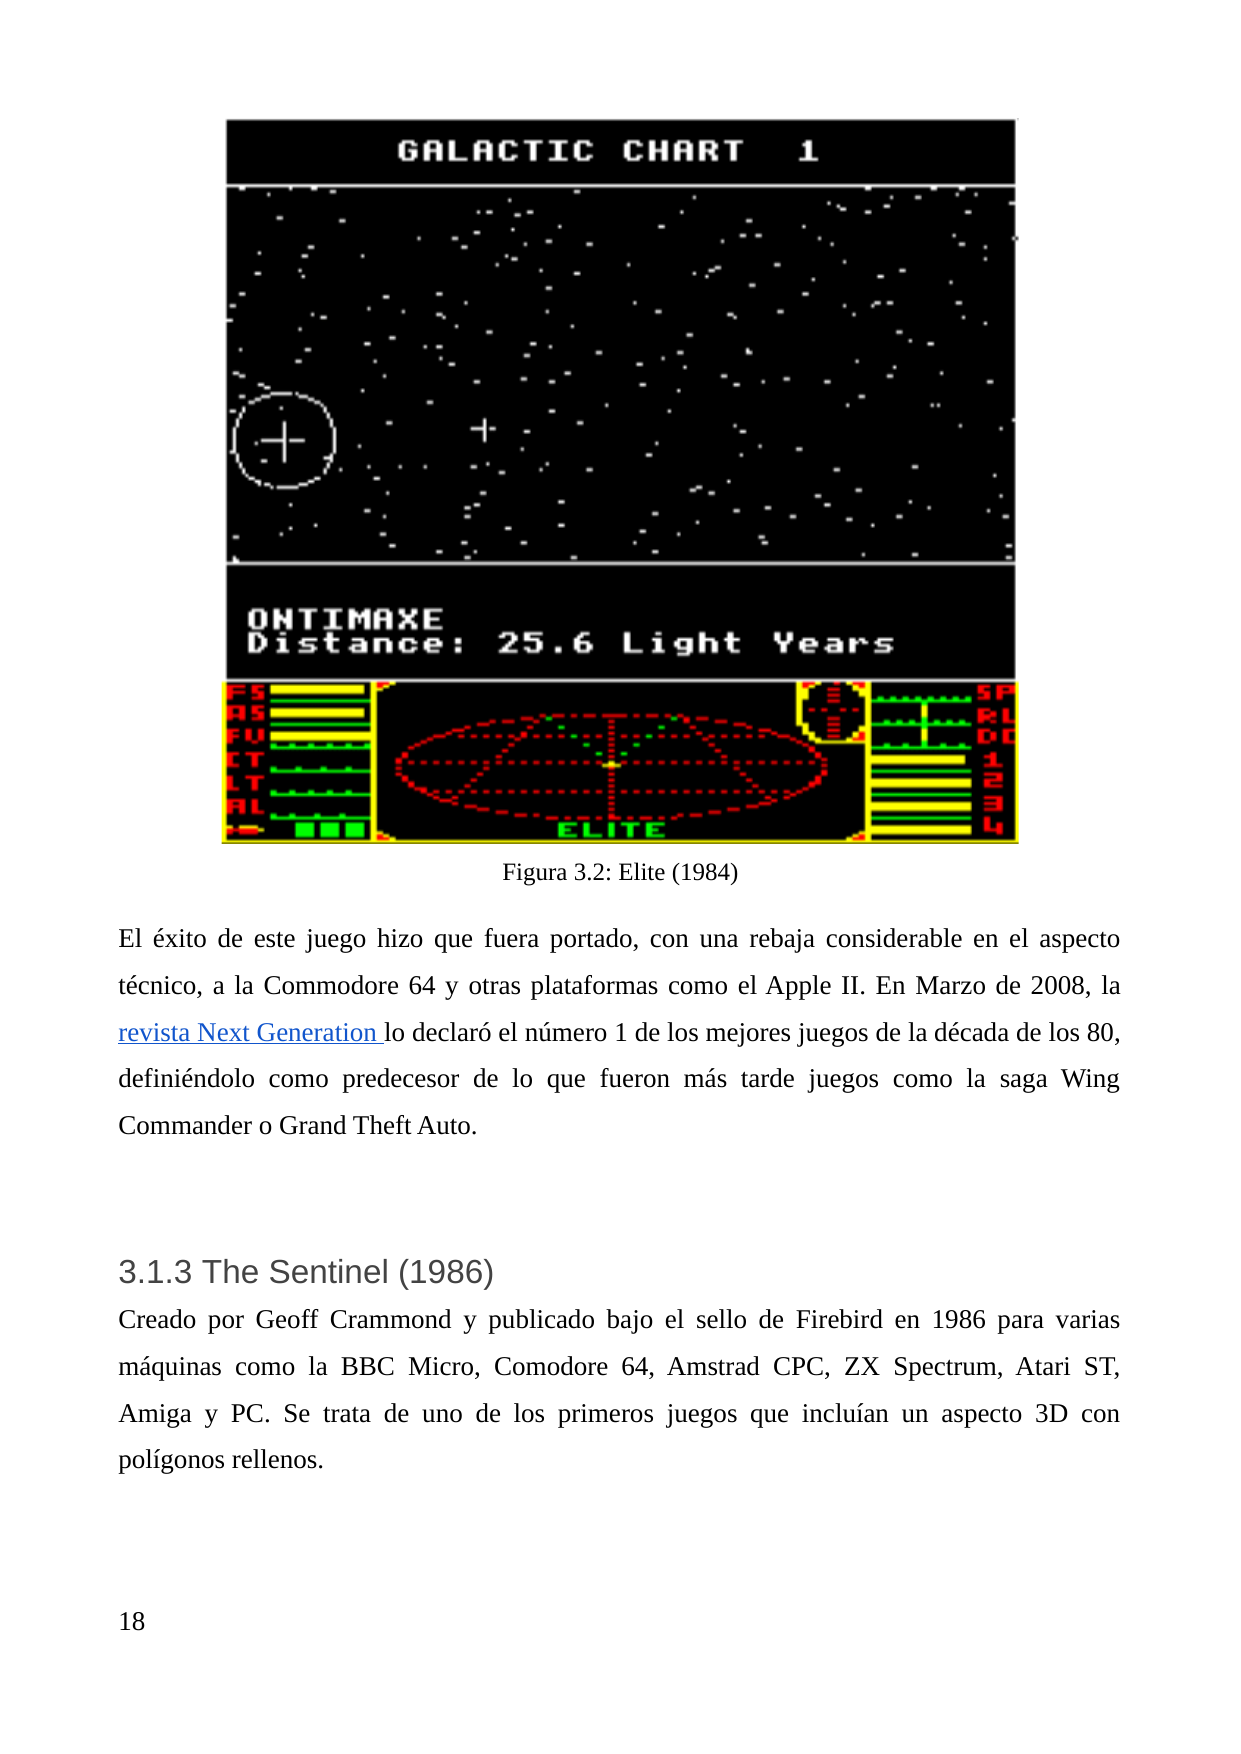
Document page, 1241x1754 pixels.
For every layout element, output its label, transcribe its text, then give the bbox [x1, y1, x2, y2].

text El éxito de este juego hizo que fuera portado, con una rebaja considerable en el aspecto técnico, a la Commodore 64 y otras plataformas como el Apple II. En Marzo de 2008, la revista Next Generation lo declaró el número 1 de los mejores juegos de la década de los 80, definiéndolo como predecesor de lo que fueron más tarde juegos como la saga Wing Commander o Grand Theft Auto. [118, 118, 1122, 1140]
picture [221, 118, 1019, 844]
text Creado por Geoff Crammond y publicado bajo el sello de Firebird en 1986 para varias máquinas como la BBC Micro, Comodore 64, Amstrad CPC, ZX Spectrum, Atari ST, Amiga y PC. Se trata de uno de los primeros juegos que incluían un aspecto 3D con polígonos rellenos. [118, 1303, 1122, 1475]
text Figura 3.2: Elite (1984) [222, 844, 1018, 886]
subtitle The Sentinel (1986) [118, 1253, 1122, 1291]
